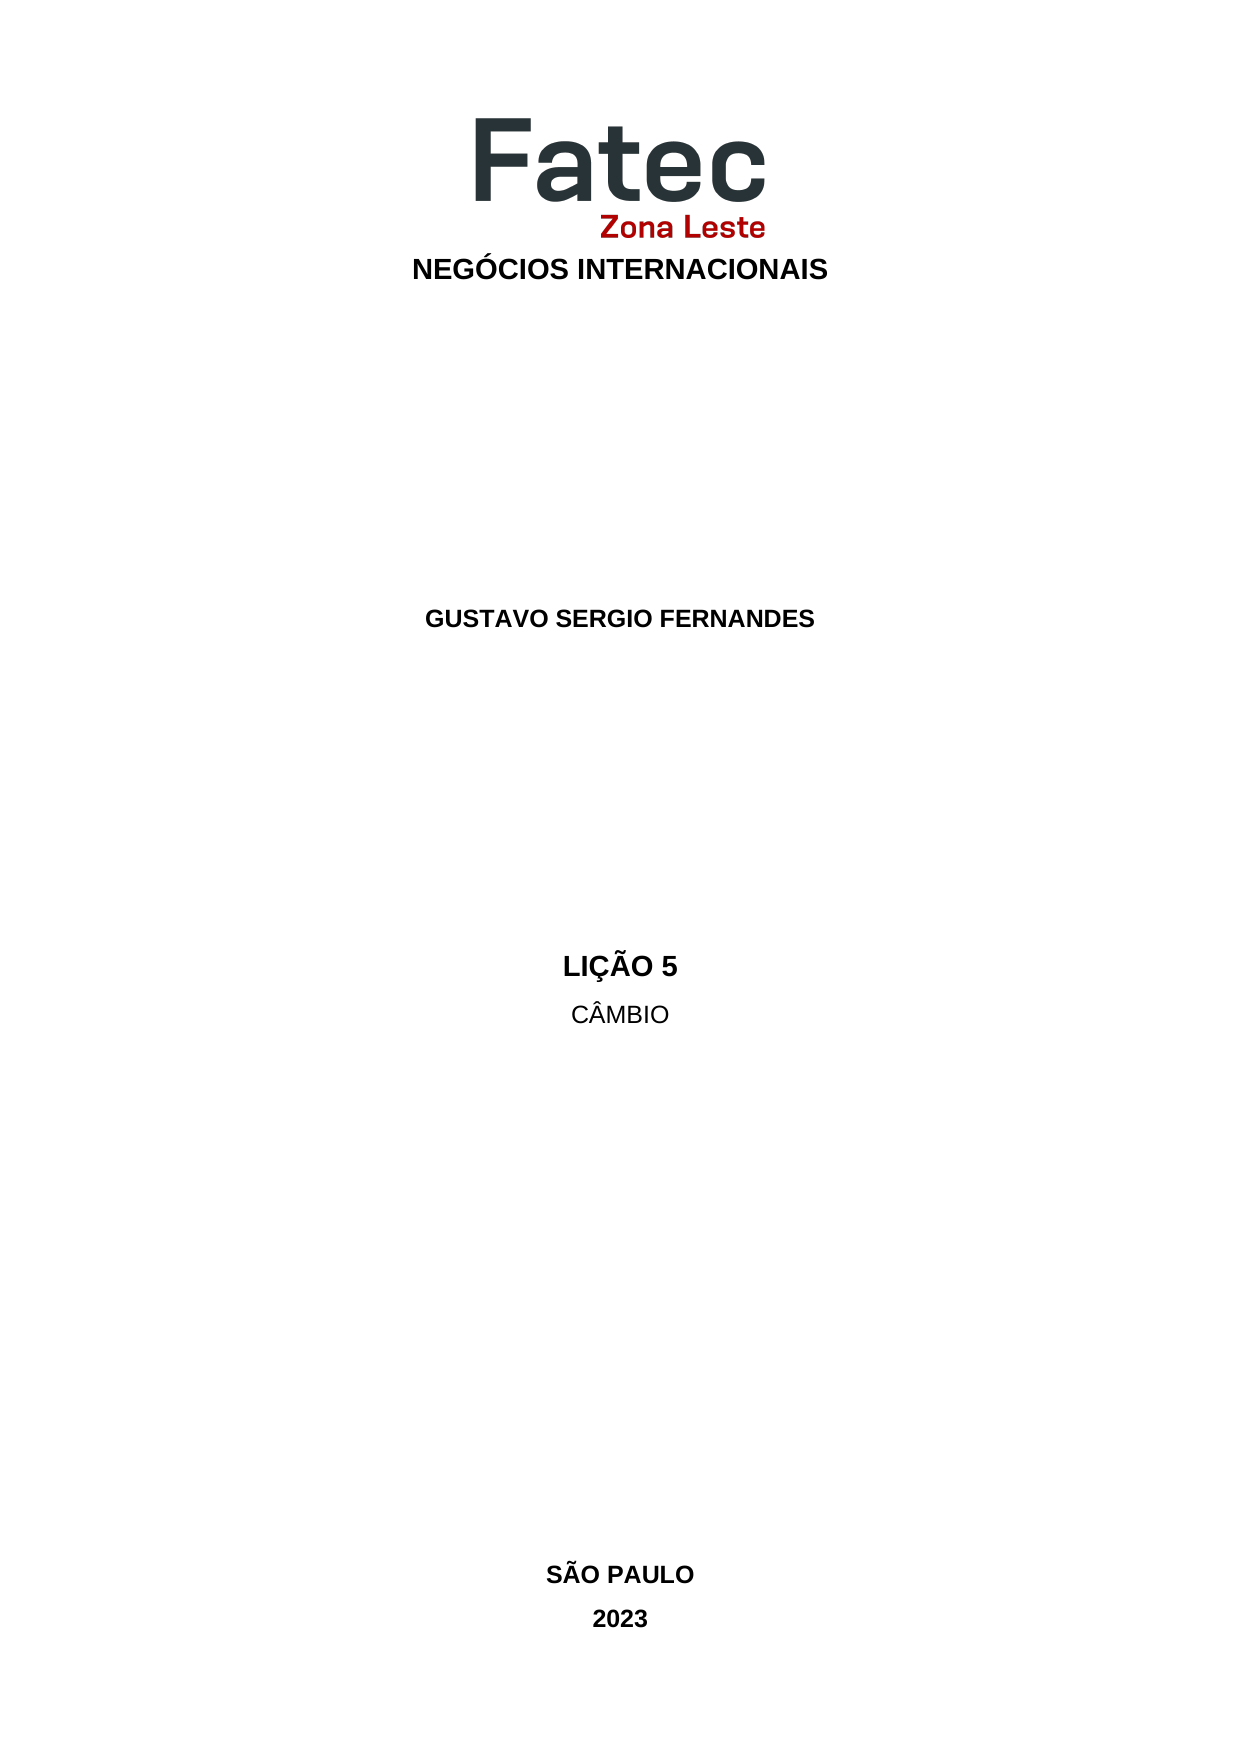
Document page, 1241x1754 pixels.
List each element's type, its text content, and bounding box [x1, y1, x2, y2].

text SÃO PAULO [118, 1560, 1122, 1589]
picture [475, 118, 765, 238]
text GUSTAVO SERGIO FERNANDES [118, 604, 1122, 633]
text CÂMBIO [118, 1000, 1122, 1028]
text LIÇÃO 5 [118, 949, 1122, 983]
text NEGÓCIOS INTERNACIONAIS [118, 252, 1122, 286]
text 2023 [118, 1603, 1122, 1632]
